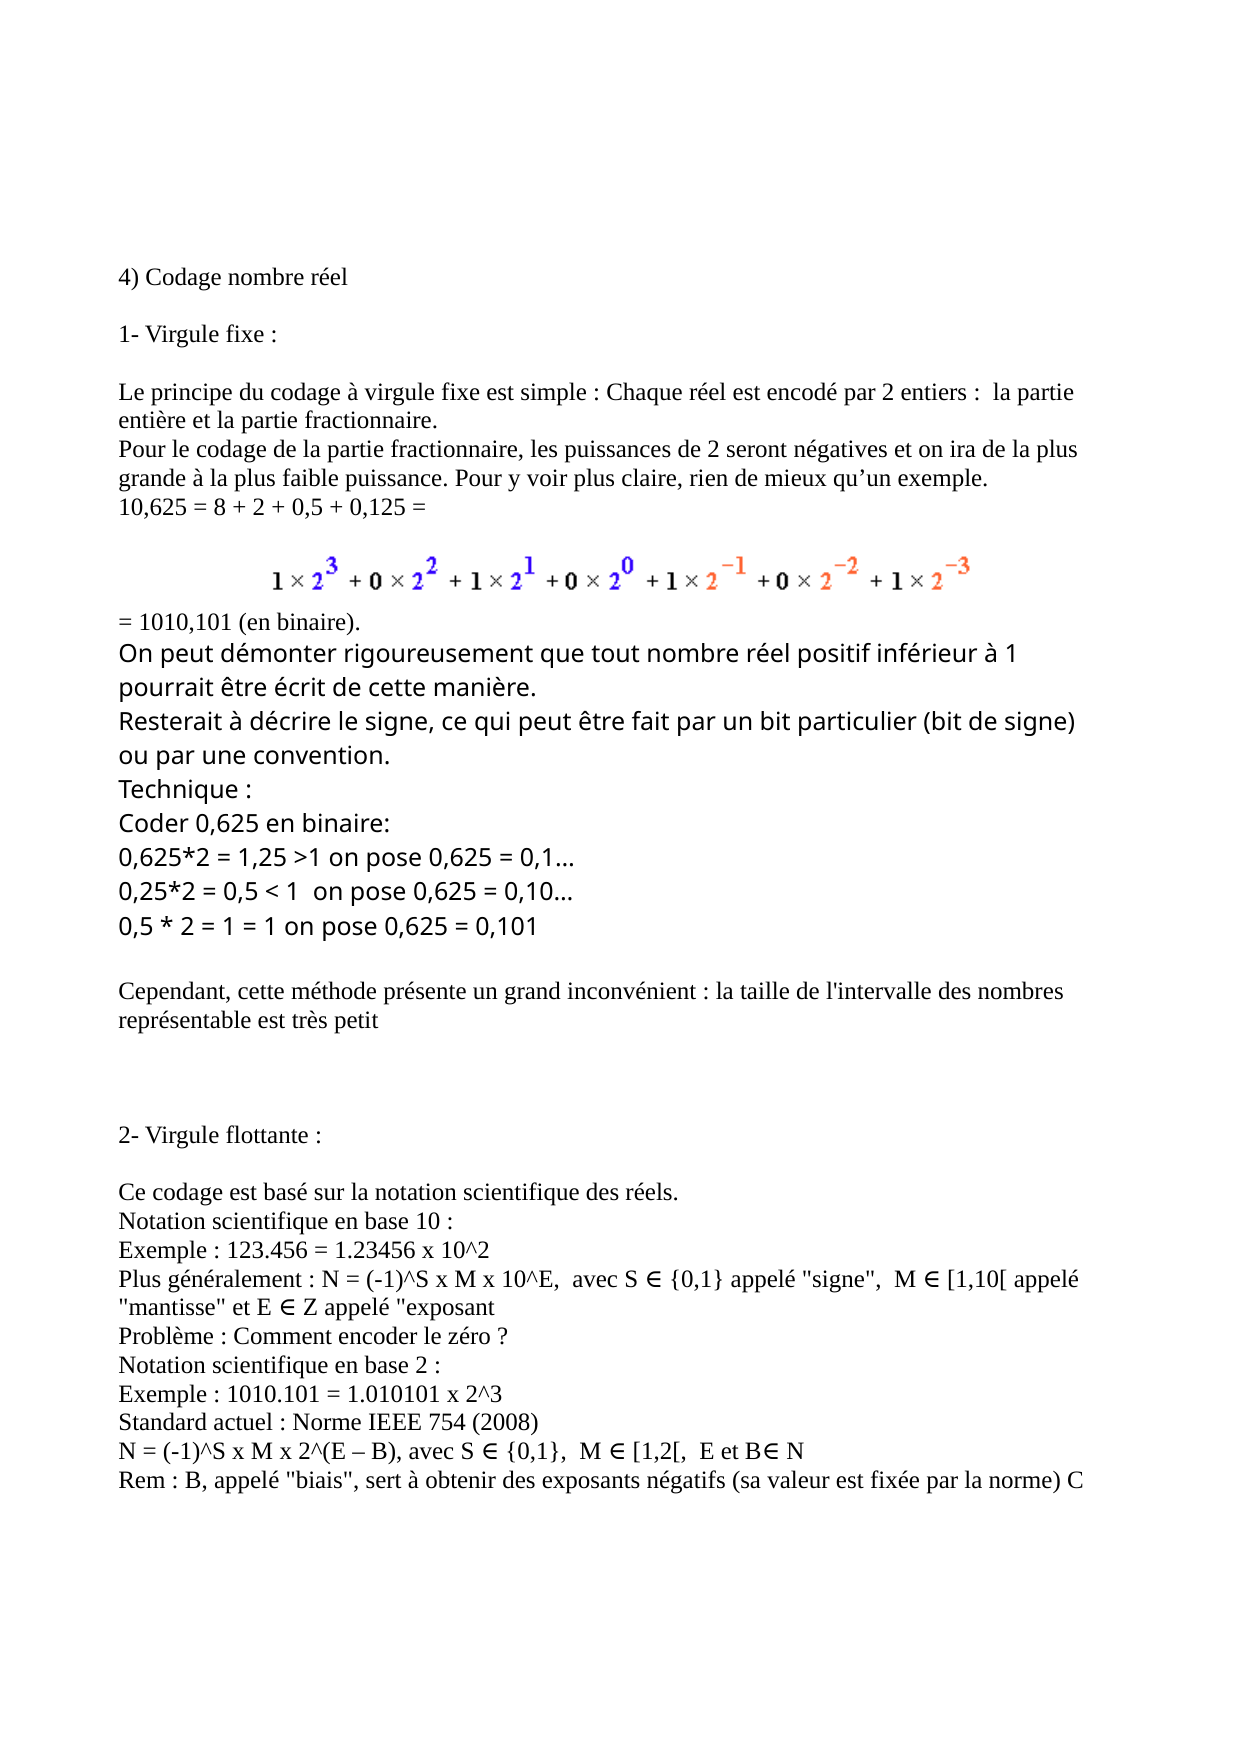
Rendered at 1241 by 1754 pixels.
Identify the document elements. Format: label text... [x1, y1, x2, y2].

text 4) Codage nombre réel [118, 262, 1122, 291]
text Standard actuel : Norme IEEE 754 (2008) [118, 1407, 1122, 1436]
text Rem : B, appelé "biais", sert à obtenir des exposants négatifs (sa valeur est fixée par la norme) C [118, 1465, 1122, 1494]
text N = (-1)^S x M x 2^(E – B), avec S ∈ {0,1}, M ∈ [1,2[, E et B∈ N [118, 1436, 1122, 1465]
text 10,625 = 8 + 2 + 0,5 + 0,125 = [118, 492, 1122, 521]
text = 1010,101 (en binaire). [118, 607, 1122, 636]
text Exemple : 123.456 = 1.23456 x 10^2 [118, 1235, 1122, 1264]
text 2- Virgule flottante : [118, 1120, 1122, 1149]
text Problème : Comment encoder le zéro ? [118, 1321, 1122, 1350]
text Notation scientifique en base 10 : [118, 1206, 1122, 1235]
picture [250, 549, 990, 601]
text Coder 0,625 en binaire: [118, 806, 1122, 840]
text Notation scientifique en base 2 : [118, 1350, 1122, 1379]
text Ce codage est basé sur la notation scientifique des réels. [118, 1177, 1122, 1206]
text 0,625*2 = 1,25 >1 on pose 0,625 = 0,1… [118, 840, 1122, 874]
text On peut démonter rigoureusement que tout nombre réel positif inférieur à 1 pourrait être écrit de cette manière. Resterait à décrire le signe, ce qui peut être fait par un bit particulier (bit de signe) ou par une convention. [118, 636, 1122, 772]
text Pour le codage de la partie fractionnaire, les puissances de 2 seront négatives et on ira de la plus grande à la plus faible puissance. Pour y voir plus claire, rien de mieux qu’un exemple. [118, 434, 1122, 492]
text 1- Virgule fixe : [118, 319, 1122, 348]
text 0,25*2 = 0,5 < 1 on pose 0,625 = 0,10… [118, 874, 1122, 908]
text Technique : [118, 772, 1122, 806]
text 0,5 * 2 = 1 = 1 on pose 0,625 = 0,101 [118, 908, 1122, 942]
text Cependant, cette méthode présente un grand inconvénient : la taille de l'intervalle des nombres représentable est très petit [118, 976, 1122, 1034]
text Le principe du codage à virgule fixe est simple : Chaque réel est encodé par 2 entiers : la partie entière et la partie fractionnaire. [118, 377, 1122, 434]
text Plus généralement : N = (-1)^S x M x 10^E, avec S ∈ {0,1} appelé "signe", M ∈ [1,10[ appelé "mantisse" et E ∈ Z appelé "exposant [118, 1264, 1122, 1321]
text Exemple : 1010.101 = 1.010101 x 2^3 [118, 1379, 1122, 1407]
